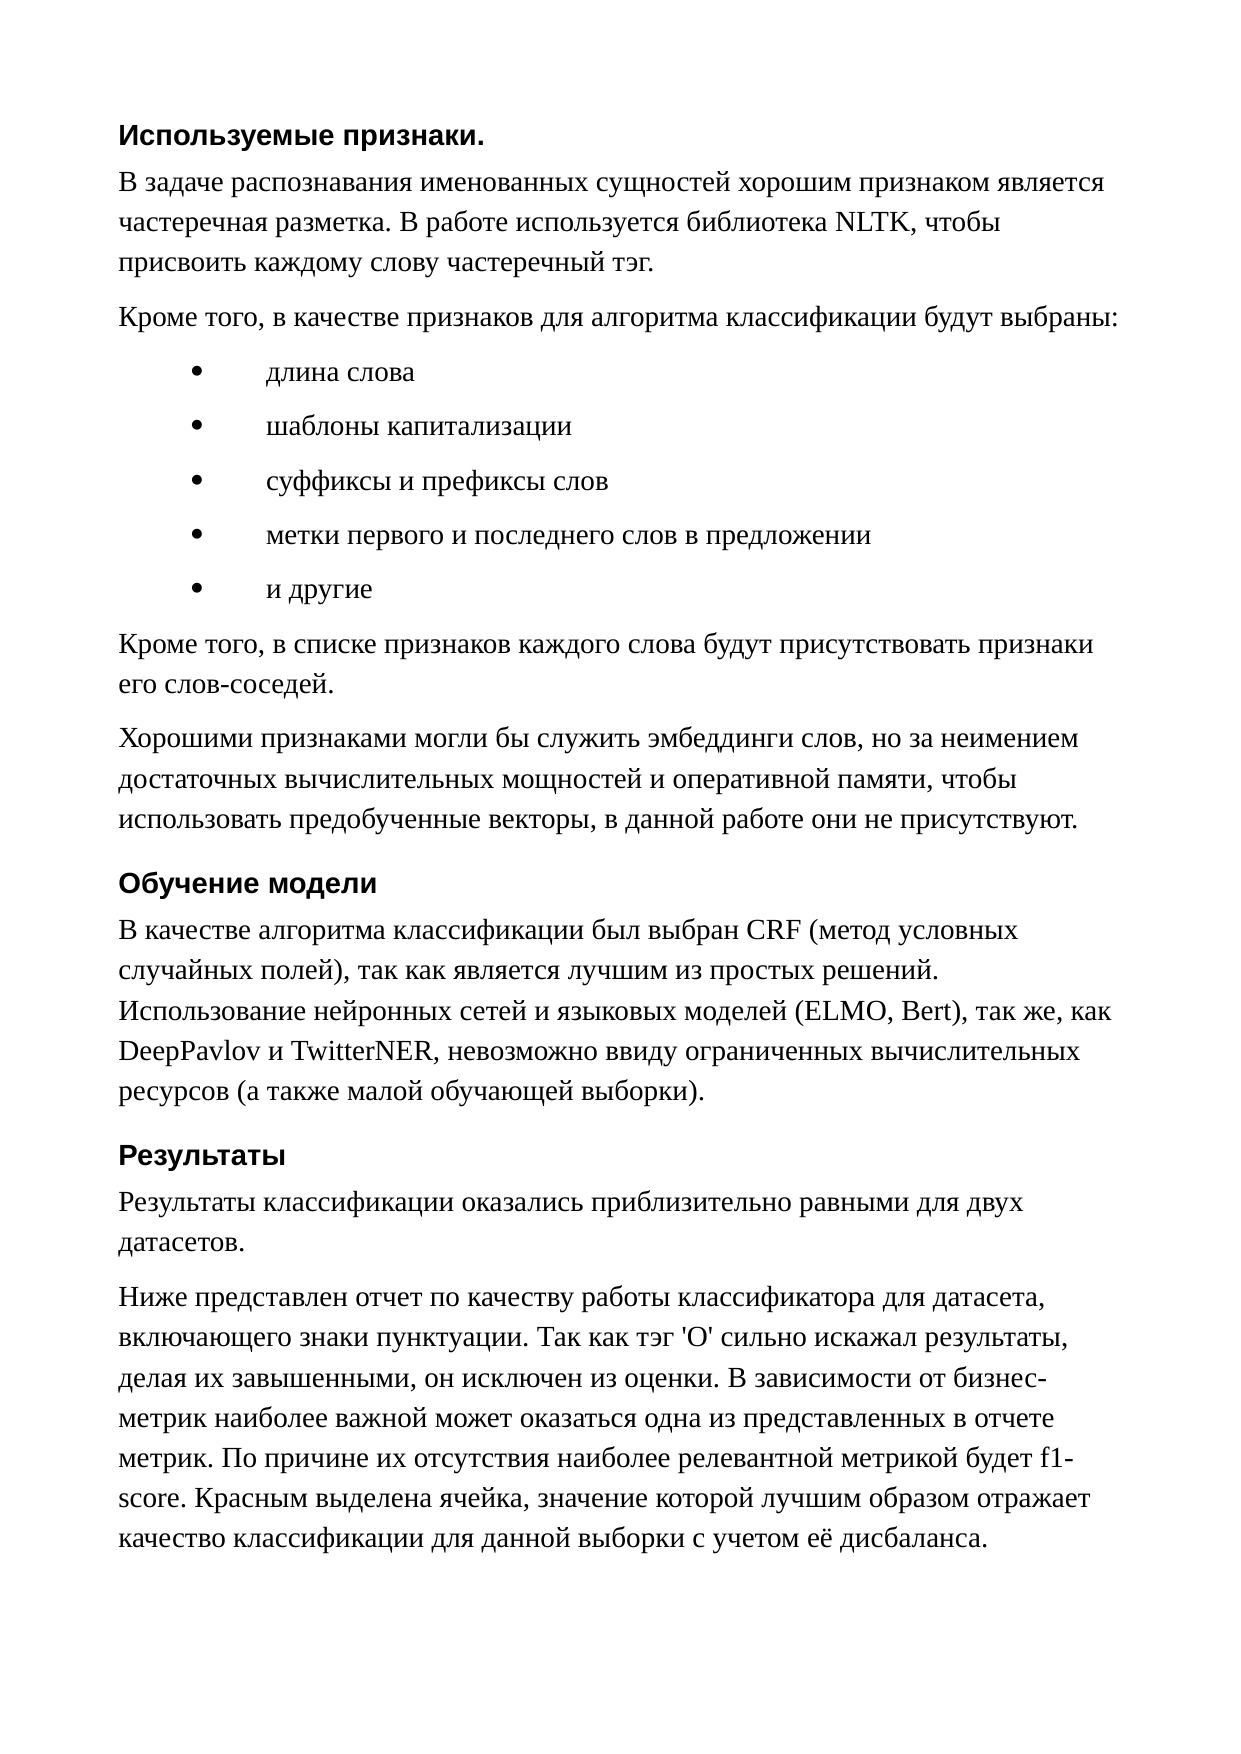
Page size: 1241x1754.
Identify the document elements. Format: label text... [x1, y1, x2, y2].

text В задаче распознавания именованных сущностей хорошим признаком является частеречная разметка. В работе используется библиотека NLTK, чтобы присвоить каждому слову частеречный тэг. [118, 164, 1122, 278]
list и другие [192, 572, 1122, 605]
list суффиксы и префиксы слов [192, 463, 1122, 497]
list шаблоны капитализации [192, 408, 1122, 442]
text В качестве алгоритма классификации был выбран CRF (метод условных случайных полей), так как является лучшим из простых решений. Использование нейронных сетей и языковых моделей (ELMO, Bert), так же, как DeepPavlov и TwitterNER, невозможно ввиду ограниченных вычислительных ресурсов (а также малой обучающей выборки). [118, 912, 1122, 1107]
text Ниже представлен отчет по качеству работы классификатора для датасета, включающего знаки пунктуации. Так как тэг 'O' сильно искажал результаты, делая их завышенными, он исключен из оценки. В зависимости от бизнес-метрик наиболее важной может оказаться одна из представленных в отчете метрик. По причине их отсутствия наиболее релевантной метрикой будет f1-score. Красным выделена ячейка, значение которой лучшим образом отражает качество классификации для данной выборки с учетом её дисбаланса. [118, 1279, 1122, 1554]
text Хорошими признаками могли бы служить эмбеддинги слов, но за неимением достаточных вычислительных мощностей и оперативной памяти, чтобы использовать предобученные векторы, в данной работе они не присутствуют. [118, 721, 1122, 834]
subtitle Результаты [118, 1138, 1122, 1172]
subtitle Используемые признаки. [118, 118, 1122, 152]
subtitle Обучение модели [118, 866, 1122, 900]
list длина слова [192, 354, 1122, 388]
text Кроме того, в списке признаков каждого слова будут присутствовать признаки его слов-соседей. [118, 626, 1122, 700]
text Кроме того, в качестве признаков для алгоритма классификации будут выбраны: [118, 299, 1122, 333]
text Результаты классификации оказались приблизительно равными для двух датасетов. [118, 1184, 1122, 1258]
list метки первого и последнего слов в предложении [192, 517, 1122, 551]
